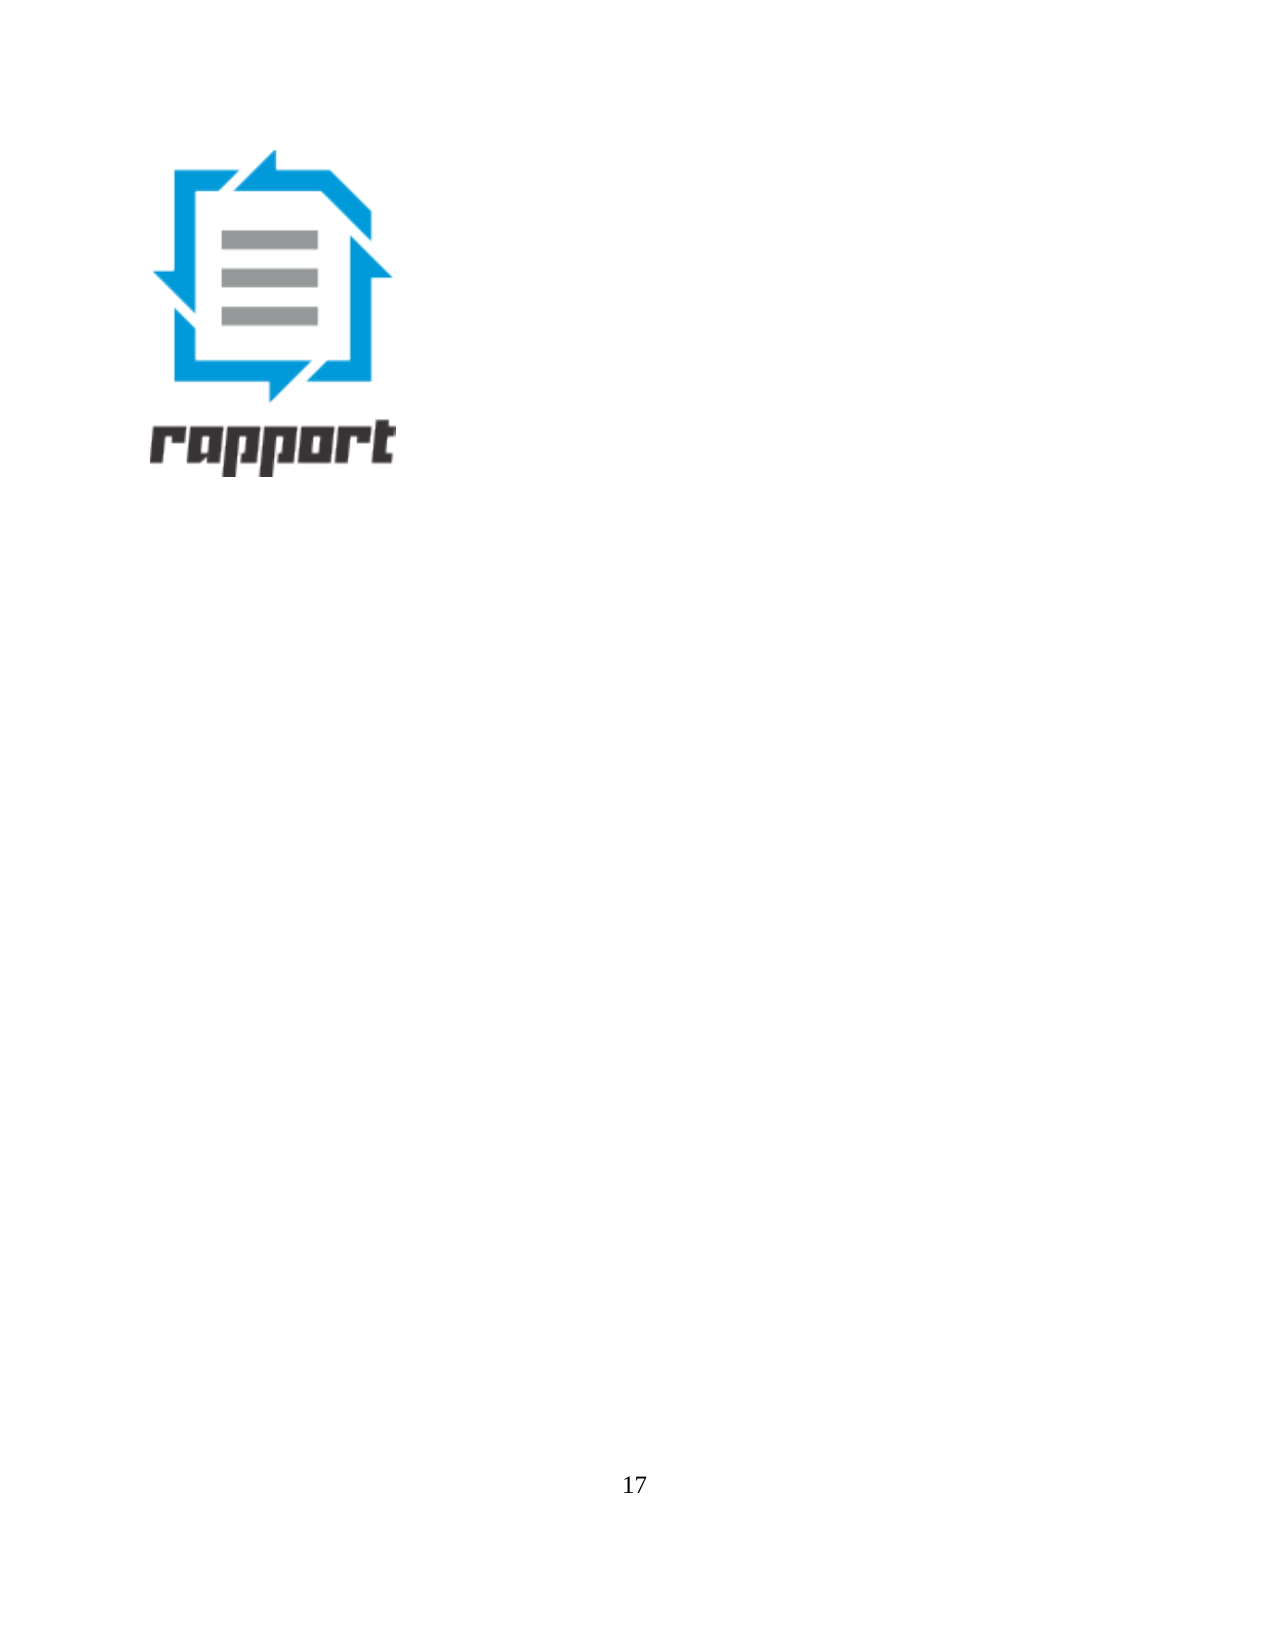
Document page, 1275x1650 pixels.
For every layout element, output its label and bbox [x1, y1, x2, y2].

picture [150, 150, 396, 477]
